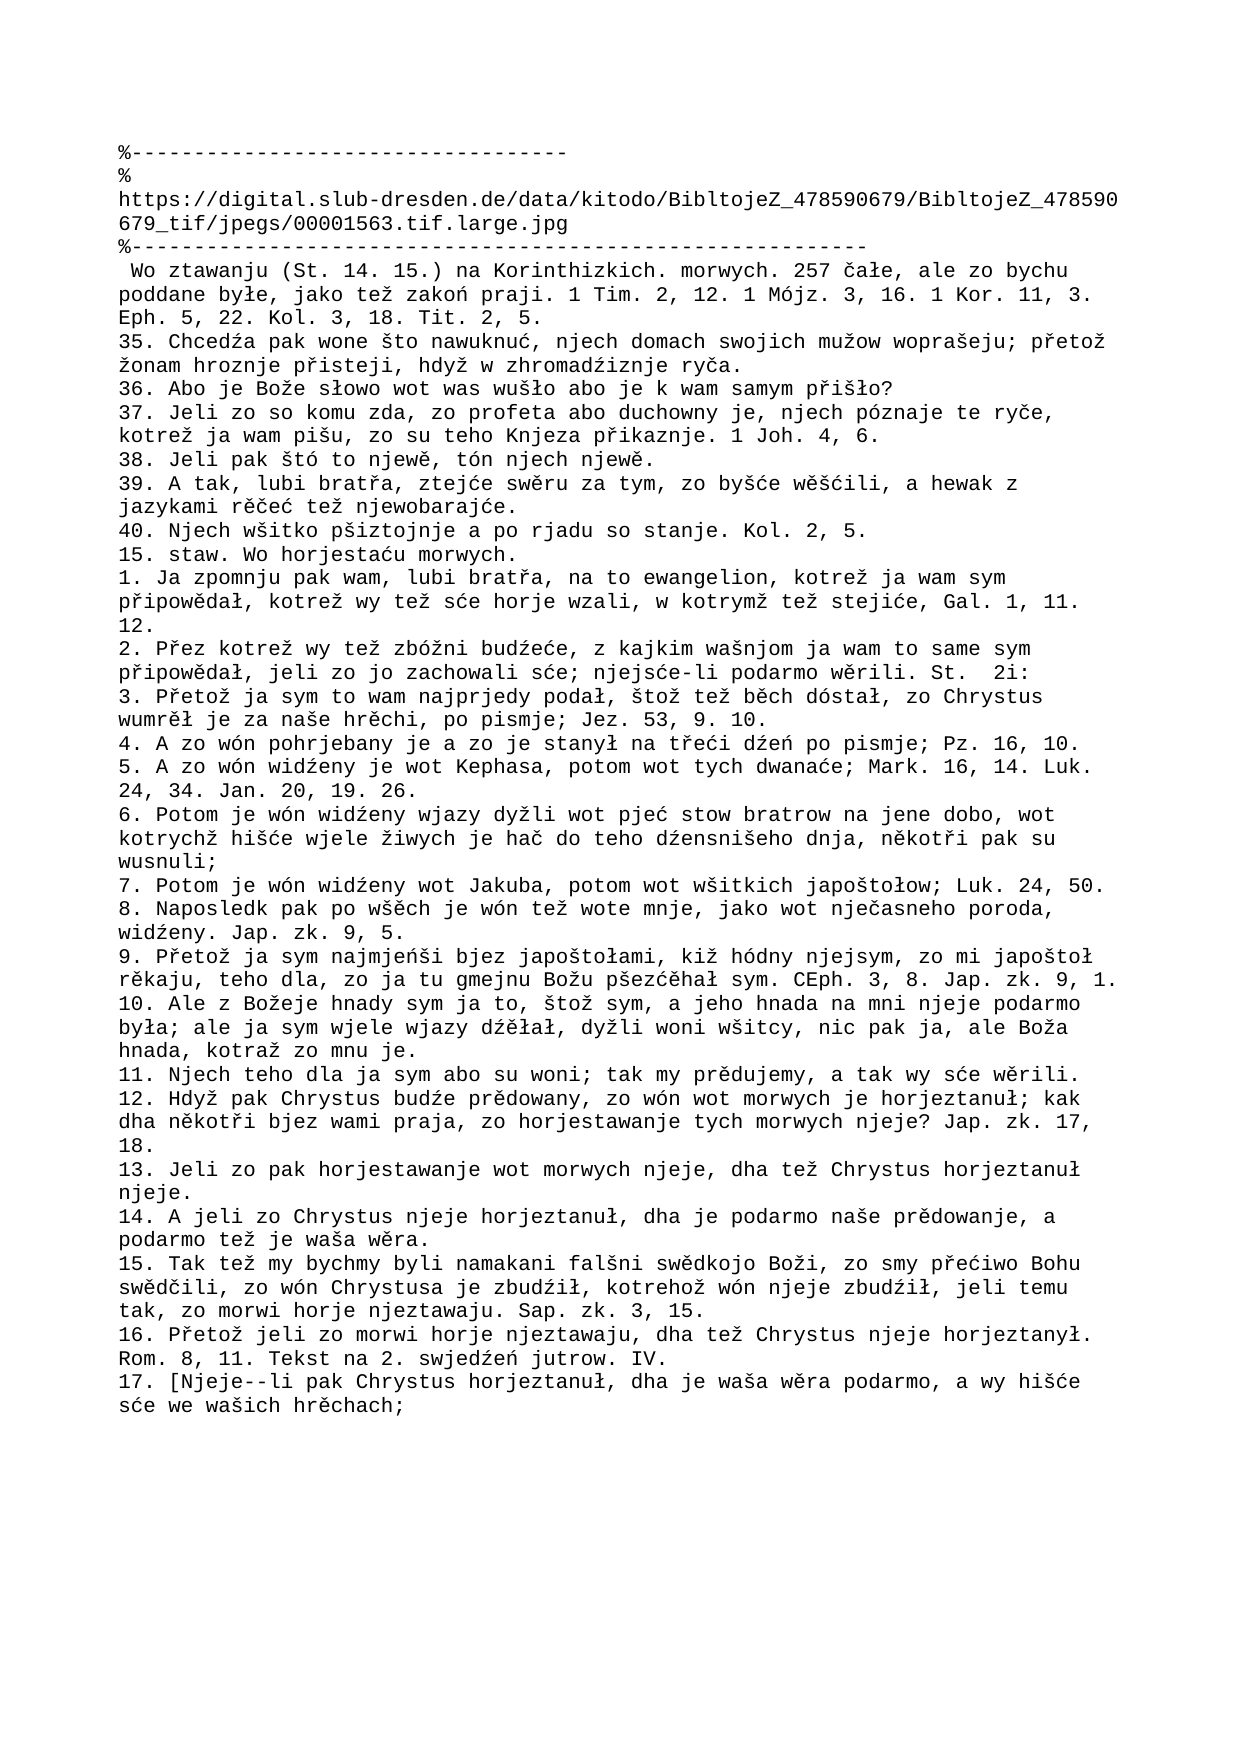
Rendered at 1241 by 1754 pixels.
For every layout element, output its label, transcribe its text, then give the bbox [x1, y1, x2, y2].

text 15. staw. Wo horjestaću morwych. [118, 544, 1122, 567]
text 37. Jeli zo so komu zda, zo profeta abo duchowny je, njech póznaje te ryče, kotrež ja wam pišu, zo su teho Knjeza přikaznje. 1 Joh. 4, 6. [118, 402, 1122, 449]
text 7. Potom je wón widźeny wot Jakuba, potom wot wšitkich japoštołow; Luk. 24, 50. [118, 875, 1122, 898]
text 11. Njech teho dla ja sym abo su woni; tak my prědujemy, a tak wy sće wěrili. [118, 1064, 1122, 1088]
text %----------------------------------------------------------- [118, 236, 1122, 260]
text 1. Ja zpomnju pak wam, lubi bratřa, na to ewangelion, kotrež ja wam sym připowědał, kotrež wy tež sće horje wzali, w kotrymž tež stejiće, Gal. 1, 11. 12. [118, 567, 1122, 638]
text 14. A jeli zo Chrystus njeje horjeztanuł, dha je podarmo naše prědowanje, a podarmo tež je waša wěra. [118, 1206, 1122, 1253]
text 36. Abo je Bože słowo wot was wušło abo je k wam samym přišło? [118, 378, 1122, 402]
text % https://digital.slub-dresden.de/data/kitodo/BibltojeZ_478590679/BibltojeZ_478590679_tif/jpegs/00001563.tif.large.jpg [118, 165, 1122, 236]
text 17. [Njeje--li pak Chrystus horjeztanuł, dha je waša wěra podarmo, a wy hišće sće we wašich hrěchach; [118, 1371, 1122, 1419]
text 3. Přetož ja sym to wam najprjedy podał, štož tež běch dóstał, zo Chrystus wumrěł je za naše hrěchi, po pismje; Jez. 53, 9. 10. [118, 686, 1122, 733]
text 8. Naposledk pak po wšěch je wón tež wote mnje, jako wot nječasneho poroda, widźeny. Jap. zk. 9, 5. [118, 898, 1122, 946]
text 12. Hdyž pak Chrystus budźe prědowany, zo wón wot morwych je horjeztanuł; kak dha někotři bjez wami praja, zo horjestawanje tych morwych njeje? Jap. zk. 17, 18. [118, 1088, 1122, 1158]
text 4. A zo wón pohrjebany je a zo je stanył na třeći dźeń po pismje; Pz. 16, 10. [118, 733, 1122, 757]
text 6. Potom je wón widźeny wjazy dyžli wot pjeć stow bratrow na jene dobo, wot kotrychž hišće wjele žiwych je hač do teho dźensnišeho dnja, někotři pak su wusnuli; [118, 804, 1122, 875]
text 5. A zo wón widźeny je wot Kephasa, potom wot tych dwanaće; Mark. 16, 14. Luk. 24, 34. Jan. 20, 19. 26. [118, 757, 1122, 804]
text 38. Jeli pak štó to njewě, tón njech njewě. [118, 449, 1122, 473]
text 35. Chcedźa pak wone što nawuknuć, njech domach swojich mužow woprašeju; přetož žonam hroznje přisteji, hdyž w zhromadźiznje ryča. [118, 331, 1122, 378]
text %----------------------------------- [118, 142, 1122, 165]
text 16. Přetož jeli zo morwi horje njeztawaju, dha tež Chrystus njeje horjeztanył. Rom. 8, 11. Tekst na 2. swjedźeń jutrow. IV. [118, 1324, 1122, 1371]
text Wo ztawanju (St. 14. 15.) na Korinthizkich. morwych. 257 čałe, ale zo bychu poddane byłe, jako tež zakoń praji. 1 Tim. 2, 12. 1 Mójz. 3, 16. 1 Kor. 11, 3. Eph. 5, 22. Kol. 3, 18. Tit. 2, 5. [118, 260, 1122, 331]
text 13. Jeli zo pak horjestawanje wot morwych njeje, dha tež Chrystus horjeztanuł njeje. [118, 1158, 1122, 1206]
text 15. Tak tež my bychmy byli namakani falšni swědkojo Boži, zo smy přećiwo Bohu swědčili, zo wón Chrystusa je zbudźił, kotrehož wón njeje zbudźił, jeli temu tak, zo morwi horje njeztawaju. Sap. zk. 3, 15. [118, 1253, 1122, 1324]
text 9. Přetož ja sym najmjeńši bjez japoštołami, kiž hódny njejsym, zo mi japoštoł rěkaju, teho dla, zo ja tu gmejnu Božu pšezćěhał sym. CEph. 3, 8. Jap. zk. 9, 1. [118, 946, 1122, 993]
text 10. Ale z Božeje hnady sym ja to, štož sym, a jeho hnada na mni njeje podarmo była; ale ja sym wjele wjazy dźěłał, dyžli woni wšitcy, nic pak ja, ale Boža hnada, kotraž zo mnu je. [118, 993, 1122, 1064]
text 2. Přez kotrež wy tež zbóžni budźeće, z kajkim wašnjom ja wam to same sym připowědał, jeli zo jo zachowali sće; njejsće-li podarmo wěrili. St. 2i: [118, 638, 1122, 686]
text 40. Njech wšitko pšiztojnje a po rjadu so stanje. Kol. 2, 5. [118, 520, 1122, 544]
text 39. A tak, lubi bratřa, ztejće swěru za tym, zo byšće wěšćili, a hewak z jazykami rěčeć tež njewobarajće. [118, 473, 1122, 520]
